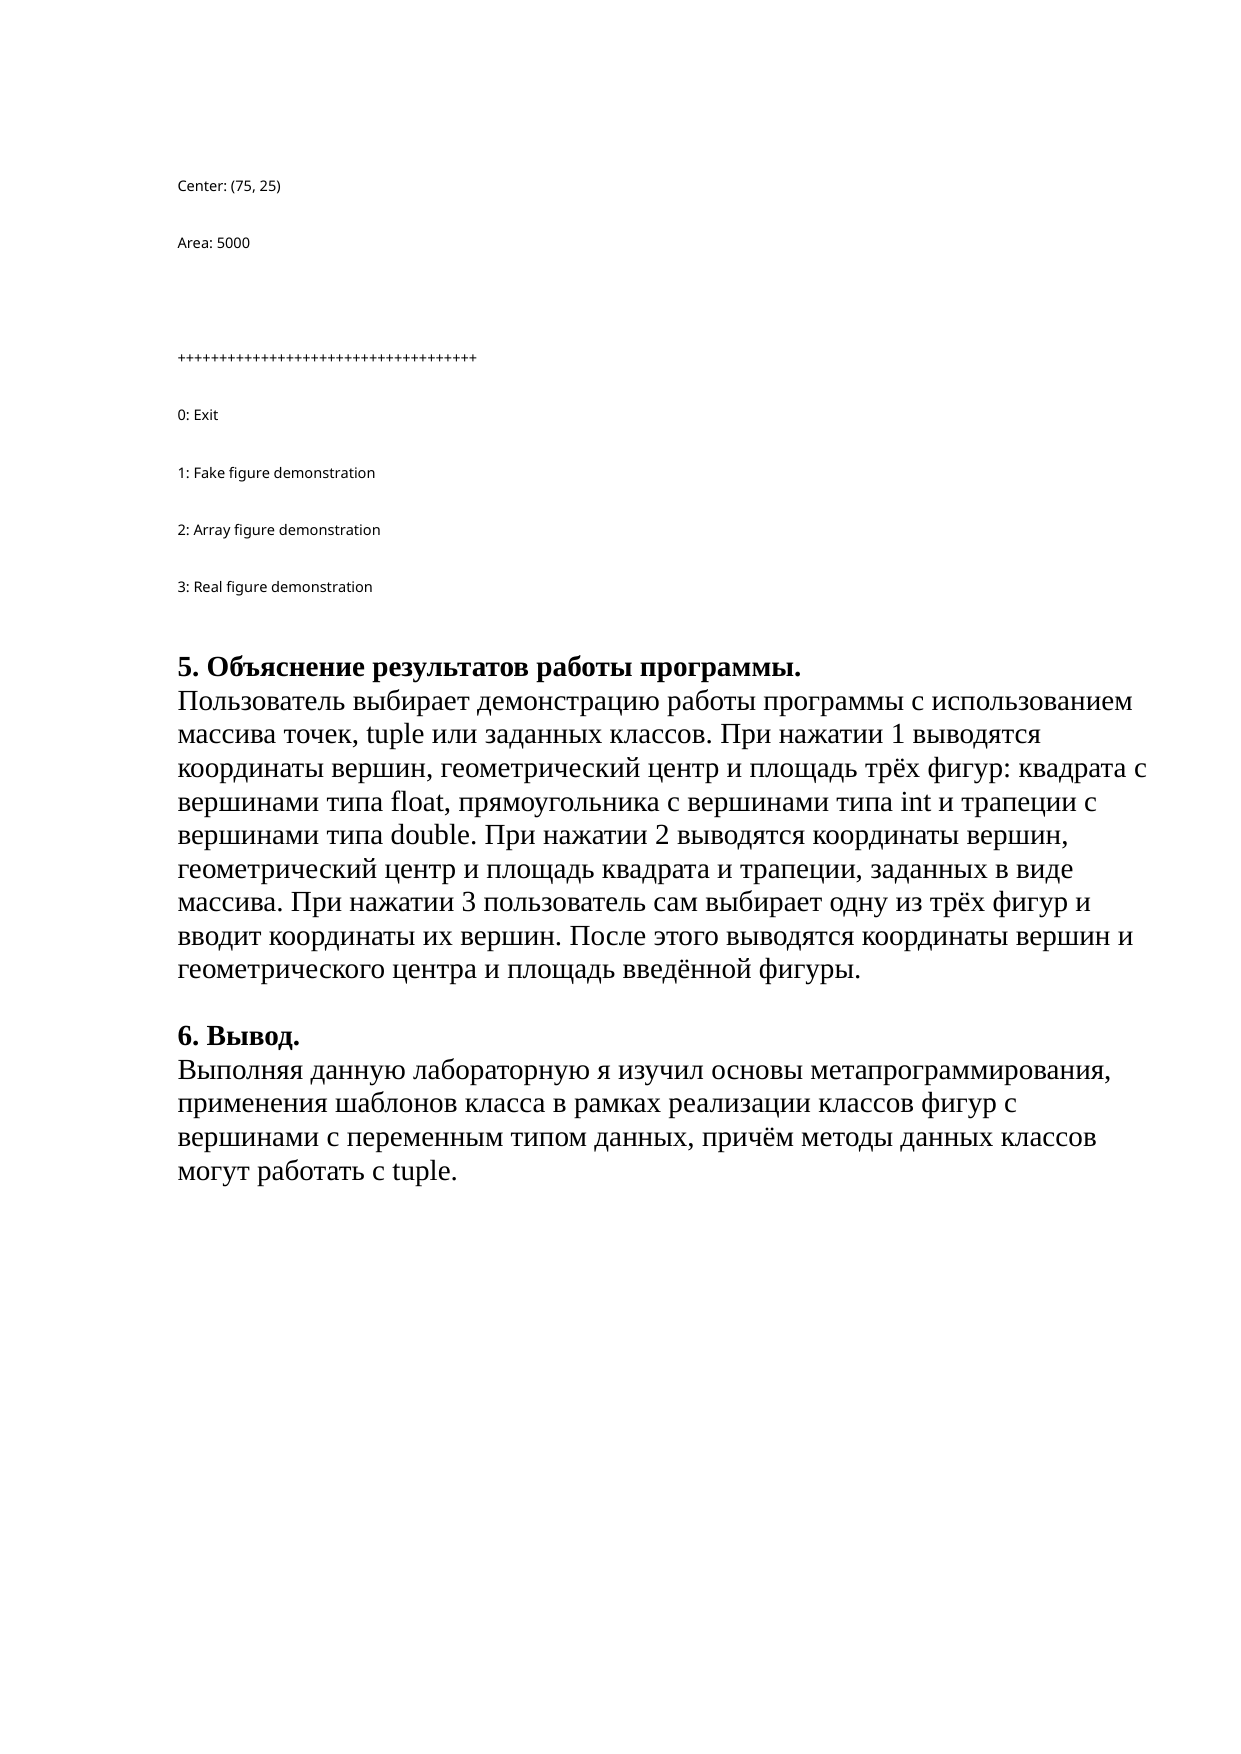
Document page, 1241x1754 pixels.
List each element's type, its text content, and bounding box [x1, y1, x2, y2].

text 0: Exit [177, 405, 1152, 425]
text ++++++++++++++++++++++++++++++++++++ [177, 348, 1152, 368]
text 6. Вывод. [177, 1018, 1152, 1052]
text 2: Array figure demonstration [177, 520, 1152, 540]
text 5. Объяснение результатов работы программы. [177, 649, 1152, 683]
text Center: (75, 25) [177, 176, 1152, 195]
text Выполняя данную лабораторную я изучил основы метапрограммирования, применения шаблонов класса в рамках реализации классов фигур с вершинами с переменным типом данных, причём методы данных классов могут работать с tuple. [177, 1052, 1152, 1186]
text Пользователь выбирает демонстрацию работы программы с использованием массива точек, tuple или заданных классов. При нажатии 1 выводятся координаты вершин, геометрический центр и площадь трёх фигур: квадрата с вершинами типа float, прямоугольника с вершинами типа int и трапеции с вершинами типа double. При нажатии 2 выводятся координаты вершин, геометрический центр и площадь квадрата и трапеции, заданных в виде массива. При нажатии 3 пользователь сам выбирает одну из трёх фигур и вводит координаты их вершин. После этого выводятся координаты вершин и геометрического центра и площадь введённой фигуры. [177, 683, 1152, 985]
text Area: 5000 [177, 233, 1152, 253]
text 1: Fake figure demonstration [177, 462, 1152, 482]
text 3: Real figure demonstration [177, 577, 1152, 597]
